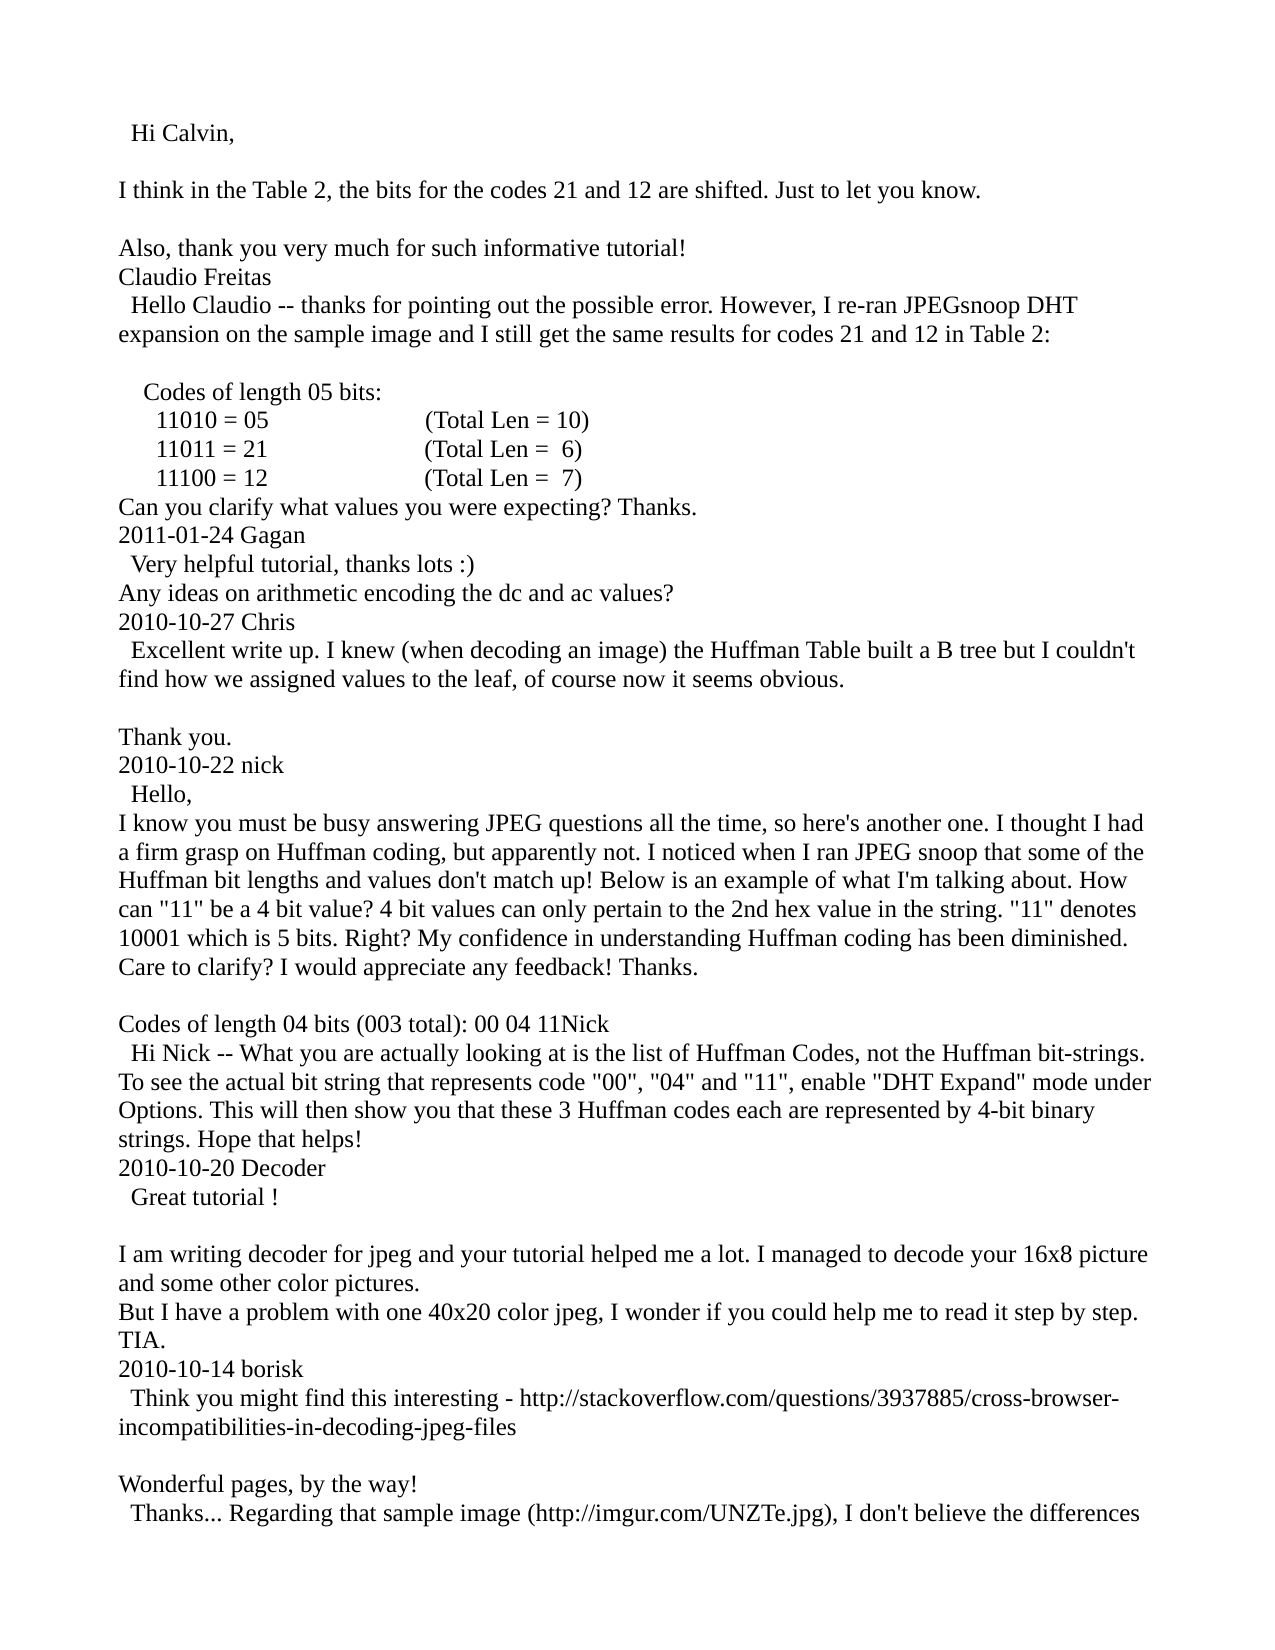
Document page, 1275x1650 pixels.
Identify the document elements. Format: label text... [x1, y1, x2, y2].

text Hi Calvin, I think in the Table 2, the bits for the codes 21 and 12 are shifted. Just to let you know. Also, thank you very much for such informative tutorial! Claudio Freitas Hello Claudio -- thanks for pointing out the possible error. However, I re-ran JPEGsnoop DHT expansion on the sample image and I still get the same results for codes 21 and 12 in Table 2: Codes of length 05 bits: 11010 = 05 (Total Len = 10) 11011 = 21 (Total Len = 6) 11100 = 12 (Total Len = 7) Can you clarify what values you were expecting? Thanks. 2011-01-24 Gagan Very helpful tutorial, thanks lots :) Any ideas on arithmetic encoding the dc and ac values? 2010-10-27 Chris Excellent write up. I knew (when decoding an image) the Huffman Table built a B tree but I couldn't find how we assigned values to the leaf, of course now it seems obvious. Thank you. 2010-10-22 nick Hello, I know you must be busy answering JPEG questions all the time, so here's another one. I thought I had a firm grasp on Huffman coding, but apparently not. I noticed when I ran JPEG snoop that some of the Huffman bit lengths and values don't match up! Below is an example of what I'm talking about. How can "11" be a 4 bit value? 4 bit values can only pertain to the 2nd hex value in the string. "11" denotes 10001 which is 5 bits. Right? My confidence in understanding Huffman coding has been diminished. Care to clarify? I would appreciate any feedback! Thanks. Codes of length 04 bits (003 total): 00 04 11Nick Hi Nick -- What you are actually looking at is the list of Huffman Codes, not the Huffman bit-strings. To see the actual bit string that represents code "00", "04" and "11", enable "DHT Expand" mode under Options. This will then show you that these 3 Huffman codes each are represented by 4-bit binary strings. Hope that helps! 2010-10-20 Decoder Great tutorial ! I am writing decoder for jpeg and your tutorial helped me a lot. I managed to decode your 16x8 picture and some other color pictures. But I have a problem with one 40x20 color jpeg, I wonder if you could help me to read it step by step. TIA. 2010-10-14 borisk Think you might find this interesting - http://stackoverflow.com/questions/3937885/cross-browser-incompatibilities-in-decoding-jpeg-files Wonderful pages, by the way! Thanks... Regarding that sample image (http://imgur.com/UNZTe.jpg), I don't believe the differences [118, 118, 1157, 1527]
